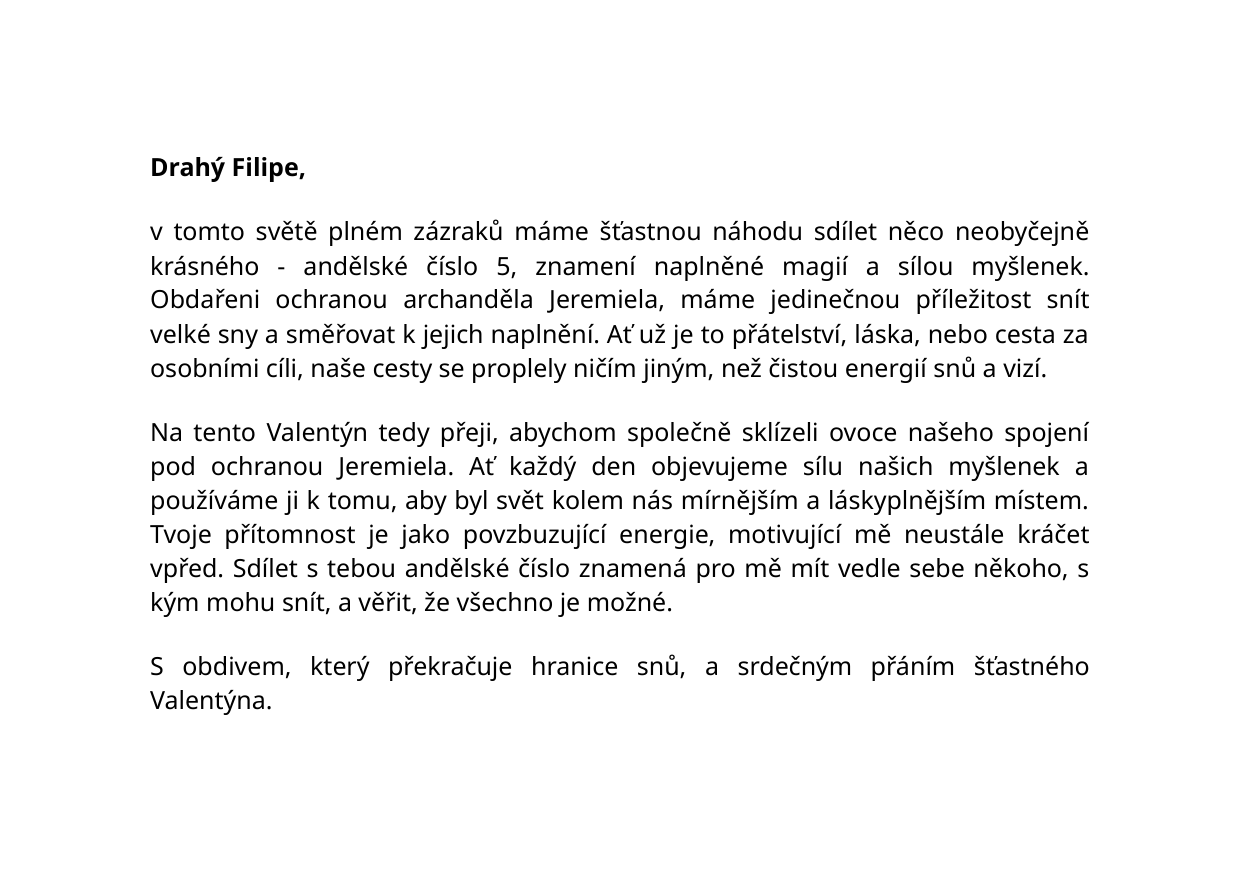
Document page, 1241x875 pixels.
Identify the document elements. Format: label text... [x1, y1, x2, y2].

text v tomto světě plném zázraků máme šťastnou náhodu sdílet něco neobyčejně krásného - andělské číslo 5, znamení naplněné magií a sílou myšlenek. Obdařeni ochranou archanděla Jeremiela, máme jedinečnou příležitost snít velké sny a směřovat k jejich naplnění. Ať už je to přátelství, láska, nebo cesta za osobními cíli, naše cesty se proplely ničím jiným, než čistou energií snů a vizí. [150, 214, 1091, 384]
text Na tento Valentýn tedy přeji, abychom společně sklízeli ovoce našeho spojení pod ochranou Jeremiela. Ať každý den objevujeme sílu našich myšlenek a používáme ji k tomu, aby byl svět kolem nás mírnějším a láskyplnějším místem. Tvoje přítomnost je jako povzbuzující energie, motivující mě neustále kráčet vpřed. Sdílet s tebou andělské číslo znamená pro mě mít vedle sebe někoho, s kým mohu snít, a věřit, že všechno je možné. [150, 414, 1091, 619]
text S obdivem, který překračuje hranice snů, a srdečným přáním šťastného Valentýna. [150, 649, 1091, 717]
text Drahý Filipe, [150, 150, 1091, 184]
